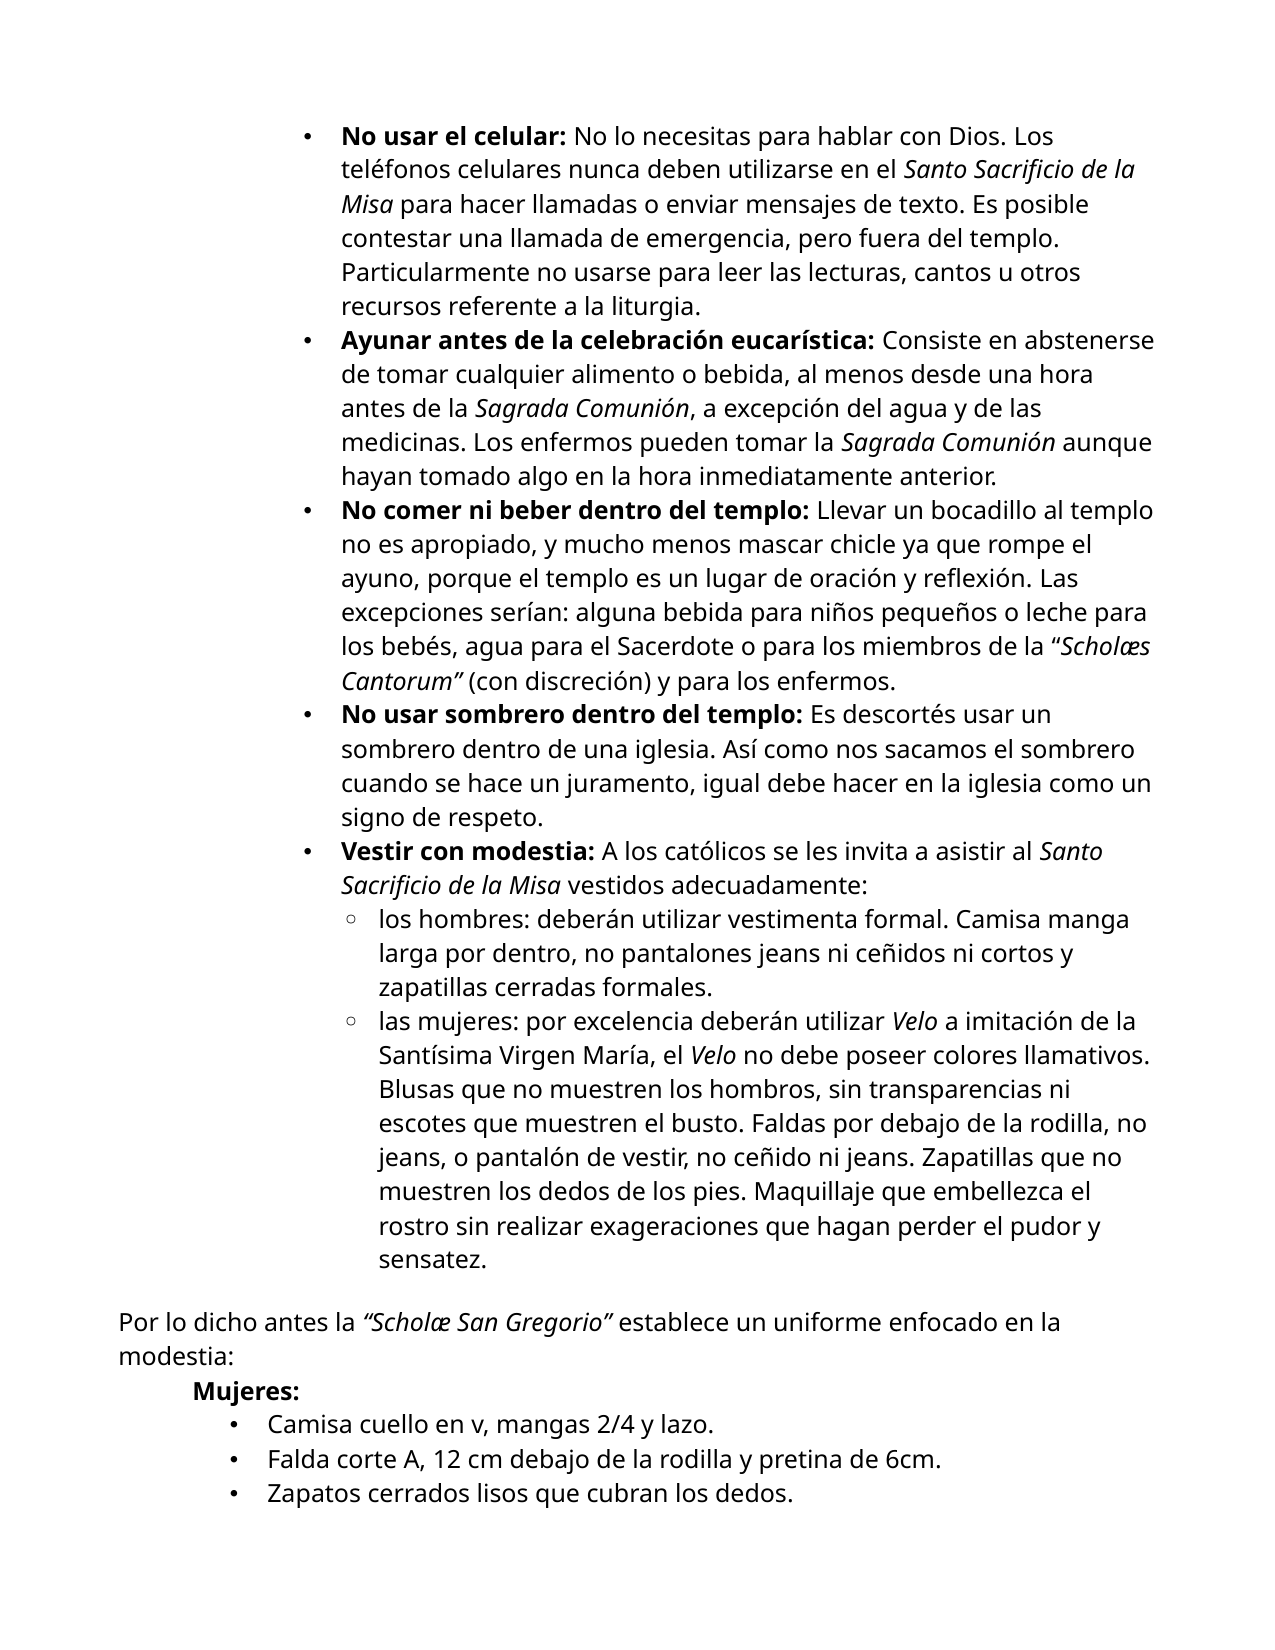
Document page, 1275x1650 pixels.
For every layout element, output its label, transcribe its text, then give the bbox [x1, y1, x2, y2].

list Ayunar antes de la celebración eucarística: Consiste en abstenerse de tomar cualquier alimento o bebida, al menos desde una hora antes de la Sagrada Comunión, a excepción del agua y de las medicinas. Los enfermos pueden tomar la Sagrada Comunión aunque hayan tomado algo en la hora inmediatamente anterior. [303, 322, 1157, 493]
list No comer ni beber dentro del templo: Llevar un bocadillo al templo no es apropiado, y mucho menos mascar chicle ya que rompe el ayuno, porque el templo es un lugar de oración y reflexión. Las excepciones serían: alguna bebida para niños pequeños o leche para los bebés, agua para el Sacerdote o para los miembros de la “Scholæs Cantorum” (con discreción) y para los enfermos. [303, 493, 1157, 697]
list No usar el celular: No lo necesitas para hablar con Dios. Los teléfonos celulares nunca deben utilizarse en el Santo Sacrificio de la Misa para hacer llamadas o enviar mensajes de texto. Es posible contestar una llamada de emergencia, pero fuera del templo. Particularmente no usarse para leer las lecturas, cantos u otros recursos referente a la liturgia. [303, 118, 1157, 322]
list Falda corte A, 12 cm debajo de la rodilla y pretina de 6cm. [229, 1441, 1157, 1475]
list las mujeres: por excelencia deberán utilizar Velo a imitación de la Santísima Virgen María, el Velo no debe poseer colores llamativos. Blusas que no muestren los hombros, sin transparencias ni escotes que muestren el busto. Faldas por debajo de la rodilla, no jeans, o pantalón de vestir, no ceñido ni jeans. Zapatillas que no muestren los dedos de los pies. Maquillaje que embellezca el rostro sin realizar exageraciones que hagan perder el pudor y sensatez. [341, 1004, 1157, 1276]
text Por lo dicho antes la “Scholæ San Gregorio” establece un uniforme enfocado en la modestia: [118, 1305, 1157, 1373]
list los hombres: deberán utilizar vestimenta formal. Camisa manga larga por dentro, no pantalones jeans ni ceñidos ni cortos y zapatillas cerradas formales. [341, 902, 1157, 1004]
list No usar sombrero dentro del templo: Es descortés usar un sombrero dentro de una iglesia. Así como nos sacamos el sombrero cuando se hace un juramento, igual debe hacer en la iglesia como un signo de respeto. [303, 697, 1157, 833]
list Vestir con modestia: A los católicos se les invita a asistir al Santo Sacrificio de la Misa vestidos adecuadamente: [303, 833, 1157, 902]
list Camisa cuello en v, mangas 2/4 y lazo. [229, 1407, 1157, 1441]
text Mujeres: [118, 1373, 1157, 1407]
list Zapatos cerrados lisos que cubran los dedos. [229, 1475, 1157, 1509]
